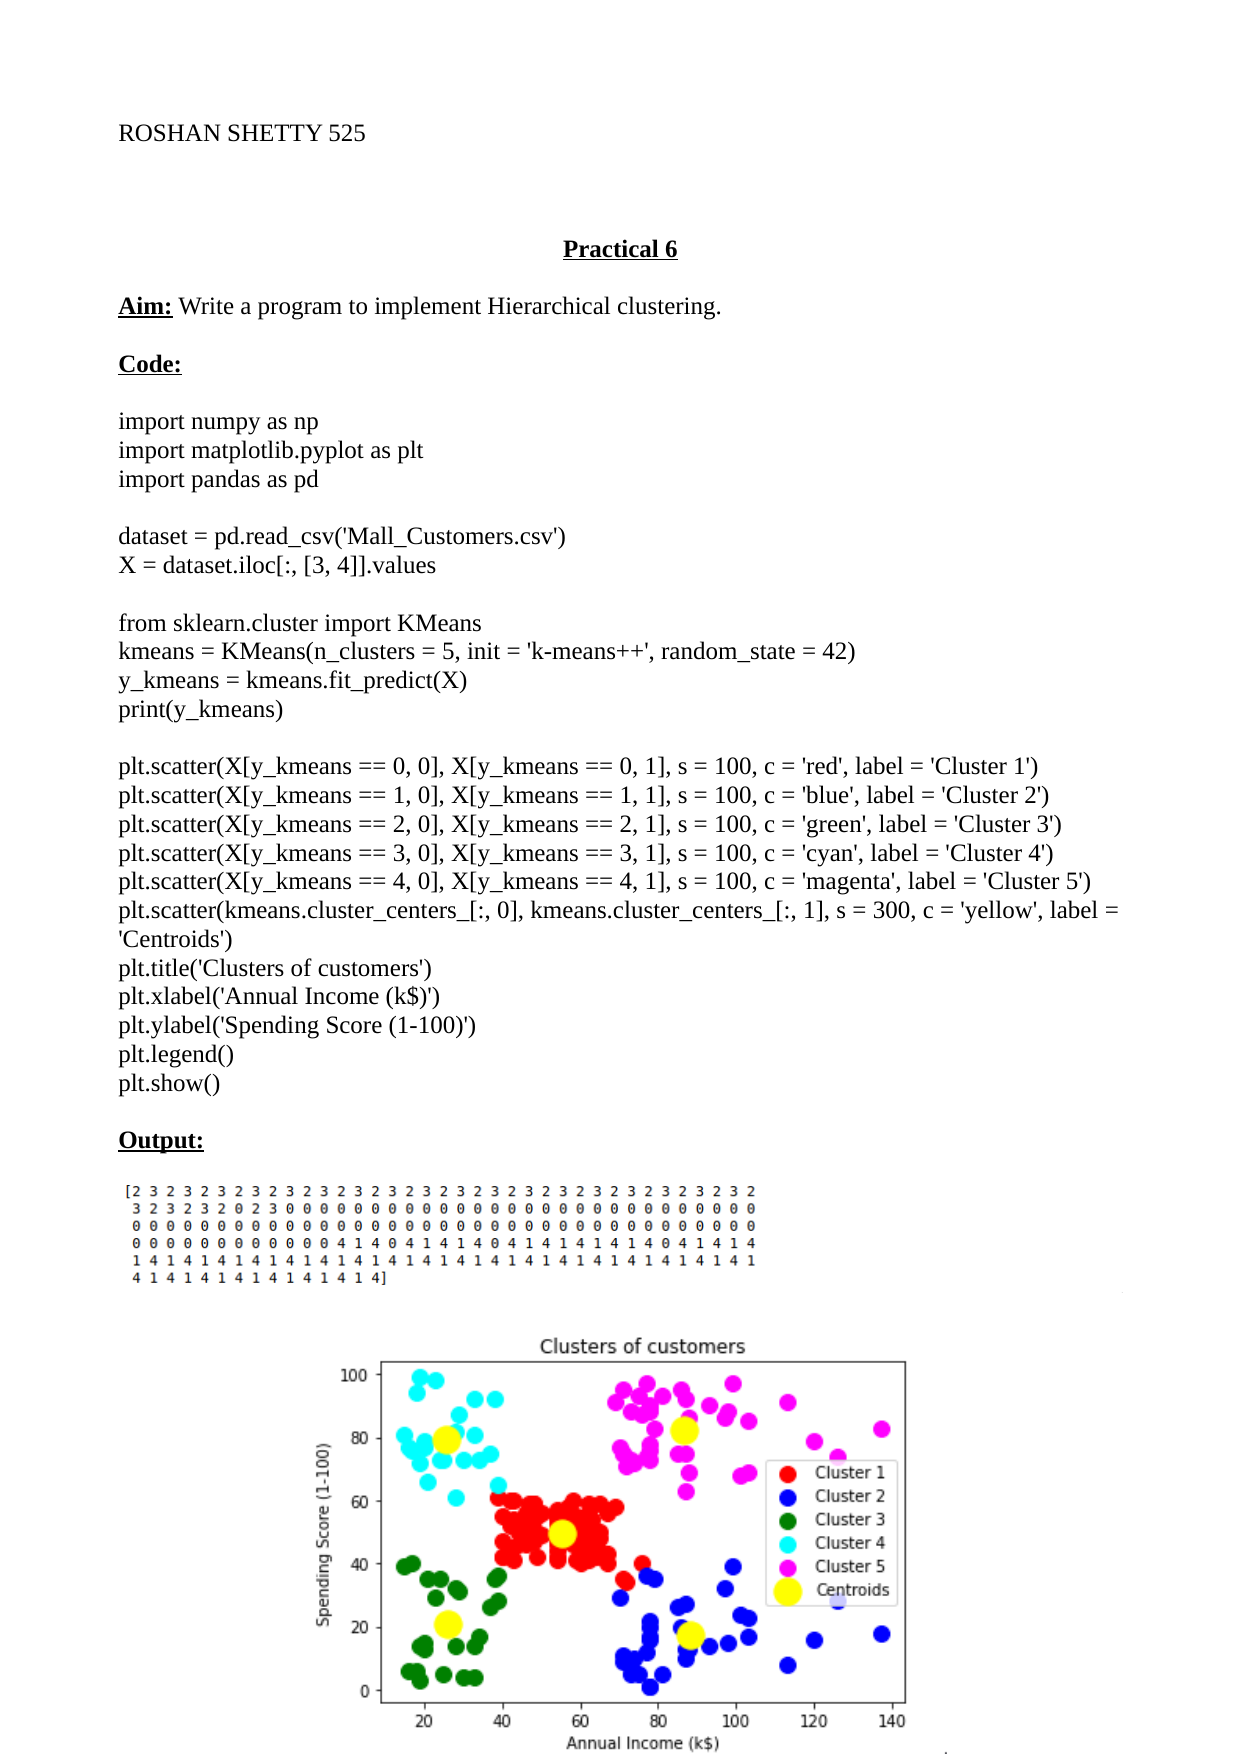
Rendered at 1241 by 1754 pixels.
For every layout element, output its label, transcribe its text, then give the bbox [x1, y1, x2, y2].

text plt.scatter(X[y_kmeans == 3, 0], X[y_kmeans == 3, 1], s = 100, c = 'cyan', label = 'Cluster 4') [118, 838, 1122, 866]
text kmeans = KMeans(n_clusters = 5, init = 'k-means++', random_state = 42) [118, 636, 1122, 665]
text plt.scatter(X[y_kmeans == 1, 0], X[y_kmeans == 1, 1], s = 100, c = 'blue', label = 'Cluster 2') [118, 780, 1122, 809]
text Code: [118, 349, 1122, 378]
text import pandas as pd [118, 464, 1122, 493]
text import numpy as np [118, 406, 1122, 435]
text plt.show() [118, 1068, 1122, 1096]
text import matplotlib.pyplot as plt [118, 435, 1122, 464]
text from sklearn.cluster import KMeans [118, 608, 1122, 636]
text plt.xlabel('Annual Income (k$)') [118, 981, 1122, 1010]
text plt.scatter(X[y_kmeans == 2, 0], X[y_kmeans == 2, 1], s = 100, c = 'green', label = 'Cluster 3') [118, 809, 1122, 838]
text Output: [118, 1125, 1122, 1154]
text plt.scatter(X[y_kmeans == 4, 0], X[y_kmeans == 4, 1], s = 100, c = 'magenta', label = 'Cluster 5') [118, 866, 1122, 895]
picture [118, 1182, 1123, 1293]
text plt.legend() [118, 1039, 1122, 1068]
text plt.title('Clusters of customers') [118, 953, 1122, 981]
text plt.scatter(kmeans.cluster_centers_[:, 0], kmeans.cluster_centers_[:, 1], s = 300, c = 'yellow', label = 'Centroids') [118, 895, 1122, 953]
text print(y_kmeans) [118, 694, 1122, 723]
picture [293, 1327, 947, 1754]
text Aim: Write a program to implement Hierarchical clustering. [118, 291, 1122, 320]
text X = dataset.iloc[:, [3, 4]].values [118, 550, 1122, 579]
text plt.ylabel('Spending Score (1-100)') [118, 1010, 1122, 1039]
text y_kmeans = kmeans.fit_predict(X) [118, 665, 1122, 694]
text Practical 6 [118, 234, 1122, 263]
text dataset = pd.read_csv('Mall_Customers.csv') [118, 521, 1122, 550]
text plt.scatter(X[y_kmeans == 0, 0], X[y_kmeans == 0, 1], s = 100, c = 'red', label = 'Cluster 1') [118, 751, 1122, 780]
